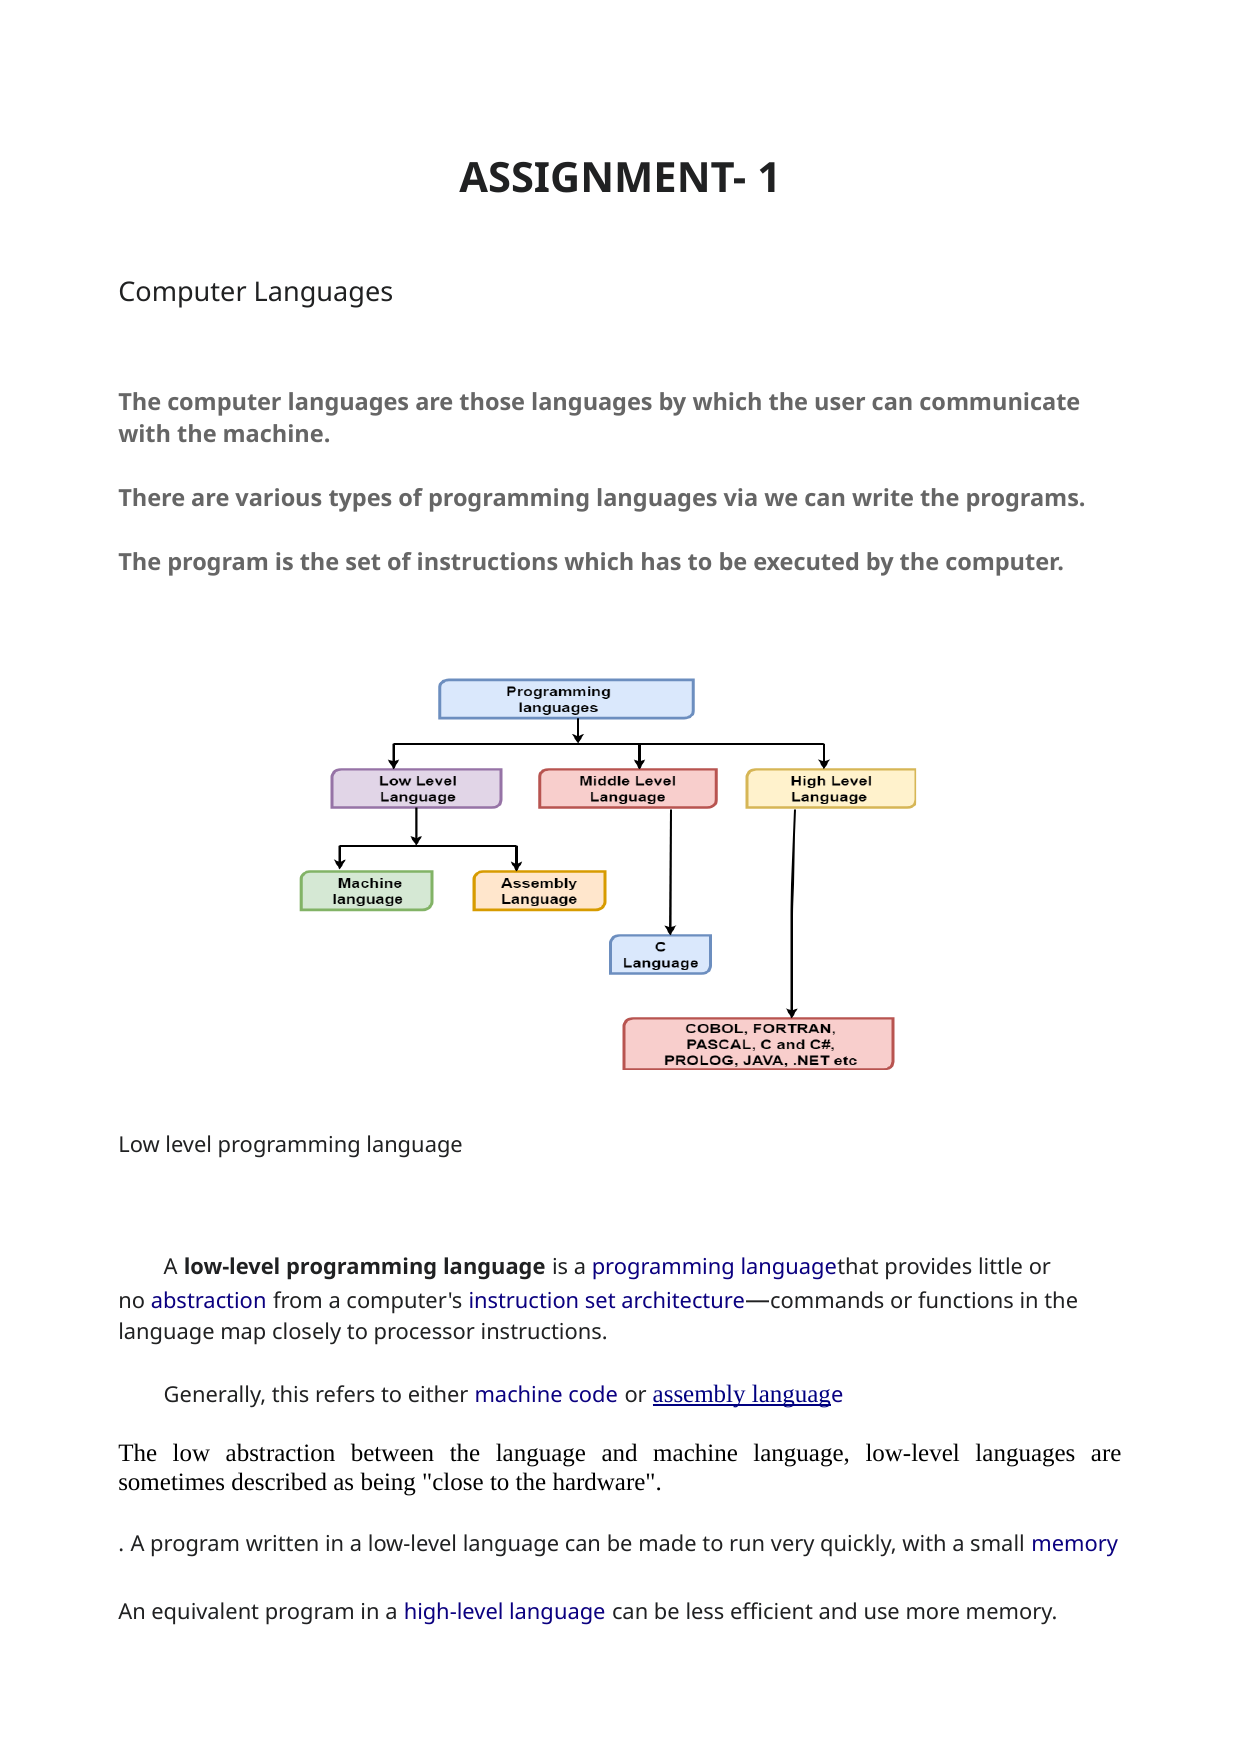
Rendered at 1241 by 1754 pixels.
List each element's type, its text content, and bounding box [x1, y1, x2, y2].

text An equivalent program in a high-level language can be less efficient and use more memory. [118, 1593, 1122, 1627]
text Low level programming language [118, 1129, 1122, 1158]
text The low abstraction between the language and machine language, low-level languages are sometimes described as being "close to the hardware". [118, 1438, 1122, 1496]
subtitle Computer Languages [118, 272, 1122, 309]
text The program is the set of instructions which has to be executed by the computer. [118, 545, 1122, 577]
text A low-level programming language is a programming languagethat provides little or no abstraction from a computer's instruction set architecture—commands or functions in the language map closely to processor instructions. [118, 1248, 1122, 1346]
text The computer languages are those languages by which the user can communicate with the machine. [118, 385, 1122, 449]
text . A program written in a low-level language can be made to run very quickly, with a small memory [118, 1525, 1122, 1559]
text Generally, this refers to either machine code or assembly language [118, 1376, 1122, 1410]
text There are various types of programming languages via we can write the programs. [118, 481, 1122, 513]
text ASSIGNMENT- 1 [118, 148, 1122, 205]
picture [299, 678, 917, 1070]
